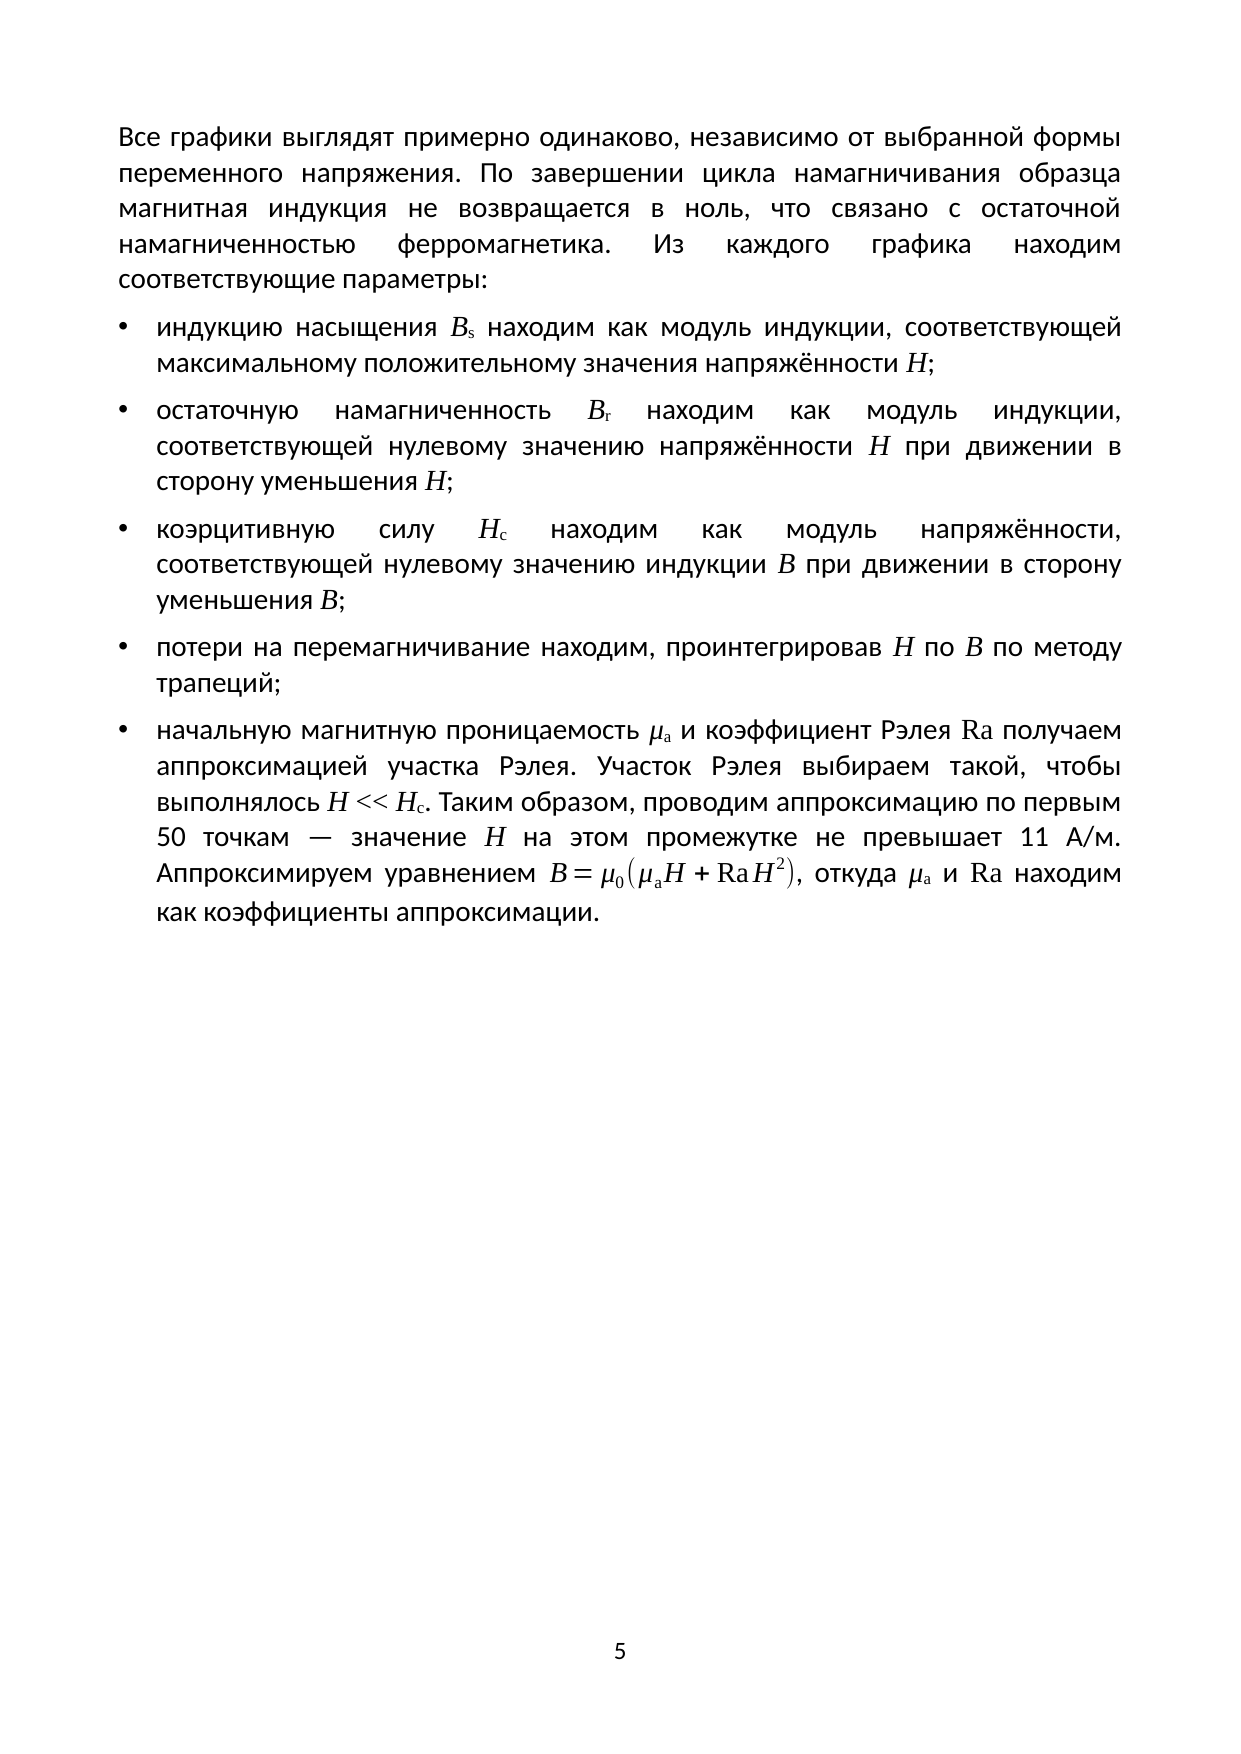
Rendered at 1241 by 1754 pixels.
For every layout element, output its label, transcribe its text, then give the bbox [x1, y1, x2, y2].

list индукцию насыщения Bs находим как модуль индукции, соответствующей максимальному положительному значения напряжённости H; [118, 308, 1122, 379]
list потери на перемагничивание находим, проинтегрировав H по B по методу трапеций; [118, 628, 1122, 699]
list остаточную намагниченность Br находим как модуль индукции, соответствующей нулевому значению напряжённости H при движении в сторону уменьшения H; [118, 391, 1122, 498]
list коэрцитивную силу Hc находим как модуль напряжённости, соответствующей нулевому значению индукции B при движении в сторону уменьшения B; [118, 510, 1122, 617]
text Все графики выглядят примерно одинаково, независимо от выбранной формы переменного напряжения. По завершении цикла намагничивания образца магнитная индукция не возвращается в ноль, что связано с остаточной намагниченностью ферромагнетика. Из каждого графика находим соответствующие параметры: [118, 118, 1122, 296]
list начальную магнитную проницаемость μа и коэффициент Рэлея Ra получаем аппроксимацией участка Рэлея. Участок Рэлея выбираем такой, чтобы выполнялось H << Hc. Таким образом, проводим аппроксимацию по первым 50 точкам — значение H на этом промежутке не превышает 11 А/м. Аппроксимируем уравнением , откуда μа и Ra находим как коэффициенты аппроксимации. [118, 711, 1122, 928]
